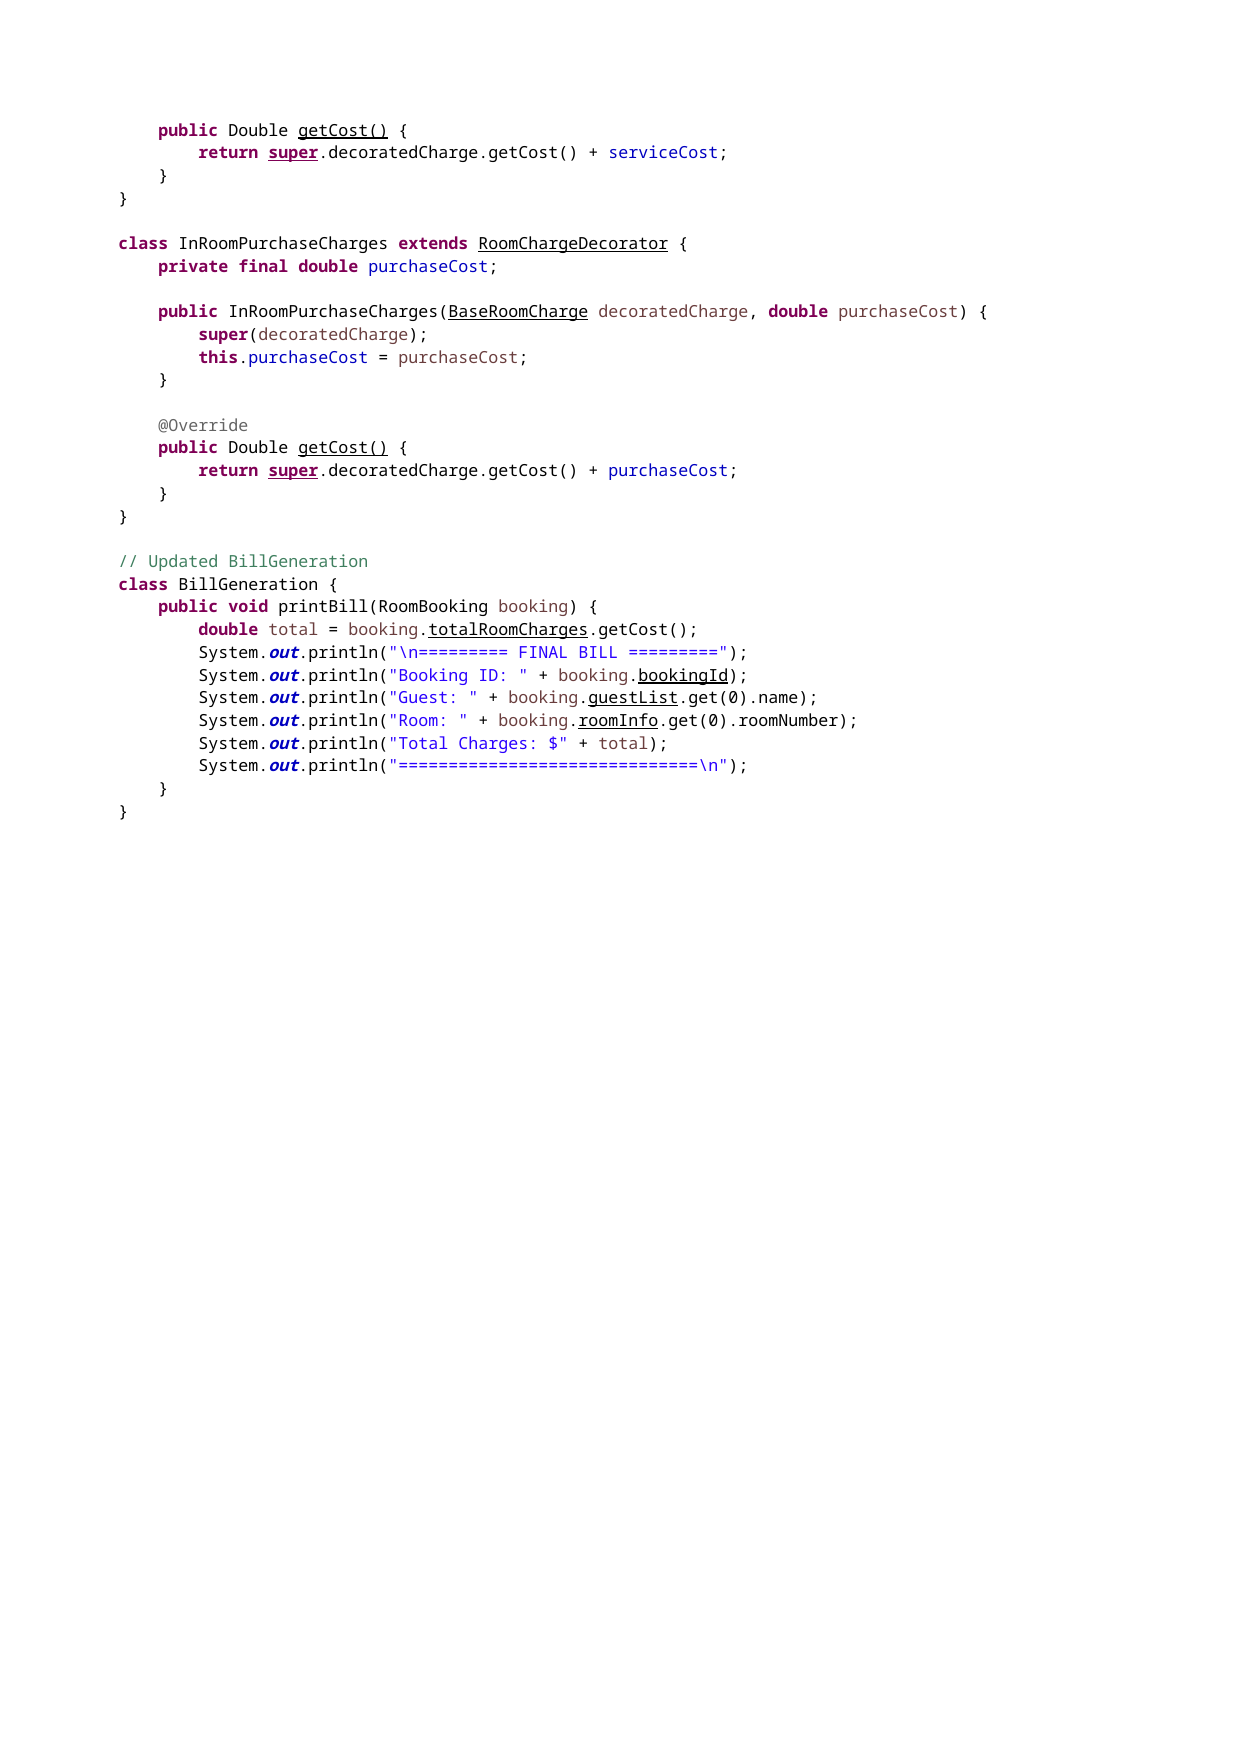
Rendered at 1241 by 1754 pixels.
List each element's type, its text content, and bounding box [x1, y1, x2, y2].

text super(decoratedCharge); [118, 322, 1122, 345]
text System.out.println("==============================\n"); [118, 754, 1122, 777]
text } [118, 504, 1122, 527]
text } [118, 481, 1122, 504]
text @Override [118, 413, 1122, 436]
text System.out.println("\n========= FINAL BILL ========="); [118, 640, 1122, 663]
text } [118, 163, 1122, 186]
text public void printBill(RoomBooking booking) { [118, 595, 1122, 618]
text public Double getCost() { [118, 436, 1122, 459]
text System.out.println("Total Charges: $" + total); [118, 731, 1122, 754]
text this.purchaseCost = purchaseCost; [118, 345, 1122, 368]
text // Updated BillGeneration [118, 549, 1122, 572]
text public Double getCost() { [118, 118, 1122, 141]
text System.out.println("Guest: " + booking.guestList.get(0).name); [118, 686, 1122, 708]
text } [118, 368, 1122, 391]
text } [118, 777, 1122, 799]
text class InRoomPurchaseCharges extends RoomChargeDecorator { [118, 232, 1122, 254]
text return super.decoratedCharge.getCost() + serviceCost; [118, 141, 1122, 163]
text System.out.println("Room: " + booking.roomInfo.get(0).roomNumber); [118, 708, 1122, 731]
text return super.decoratedCharge.getCost() + purchaseCost; [118, 459, 1122, 481]
text class BillGeneration { [118, 572, 1122, 595]
text } [118, 186, 1122, 209]
text private final double purchaseCost; [118, 254, 1122, 277]
text System.out.println("Booking ID: " + booking.bookingId); [118, 663, 1122, 686]
text public InRoomPurchaseCharges(BaseRoomCharge decoratedCharge, double purchaseCost) { [118, 300, 1122, 322]
text double total = booking.totalRoomCharges.getCost(); [118, 618, 1122, 640]
text } [118, 799, 1122, 822]
